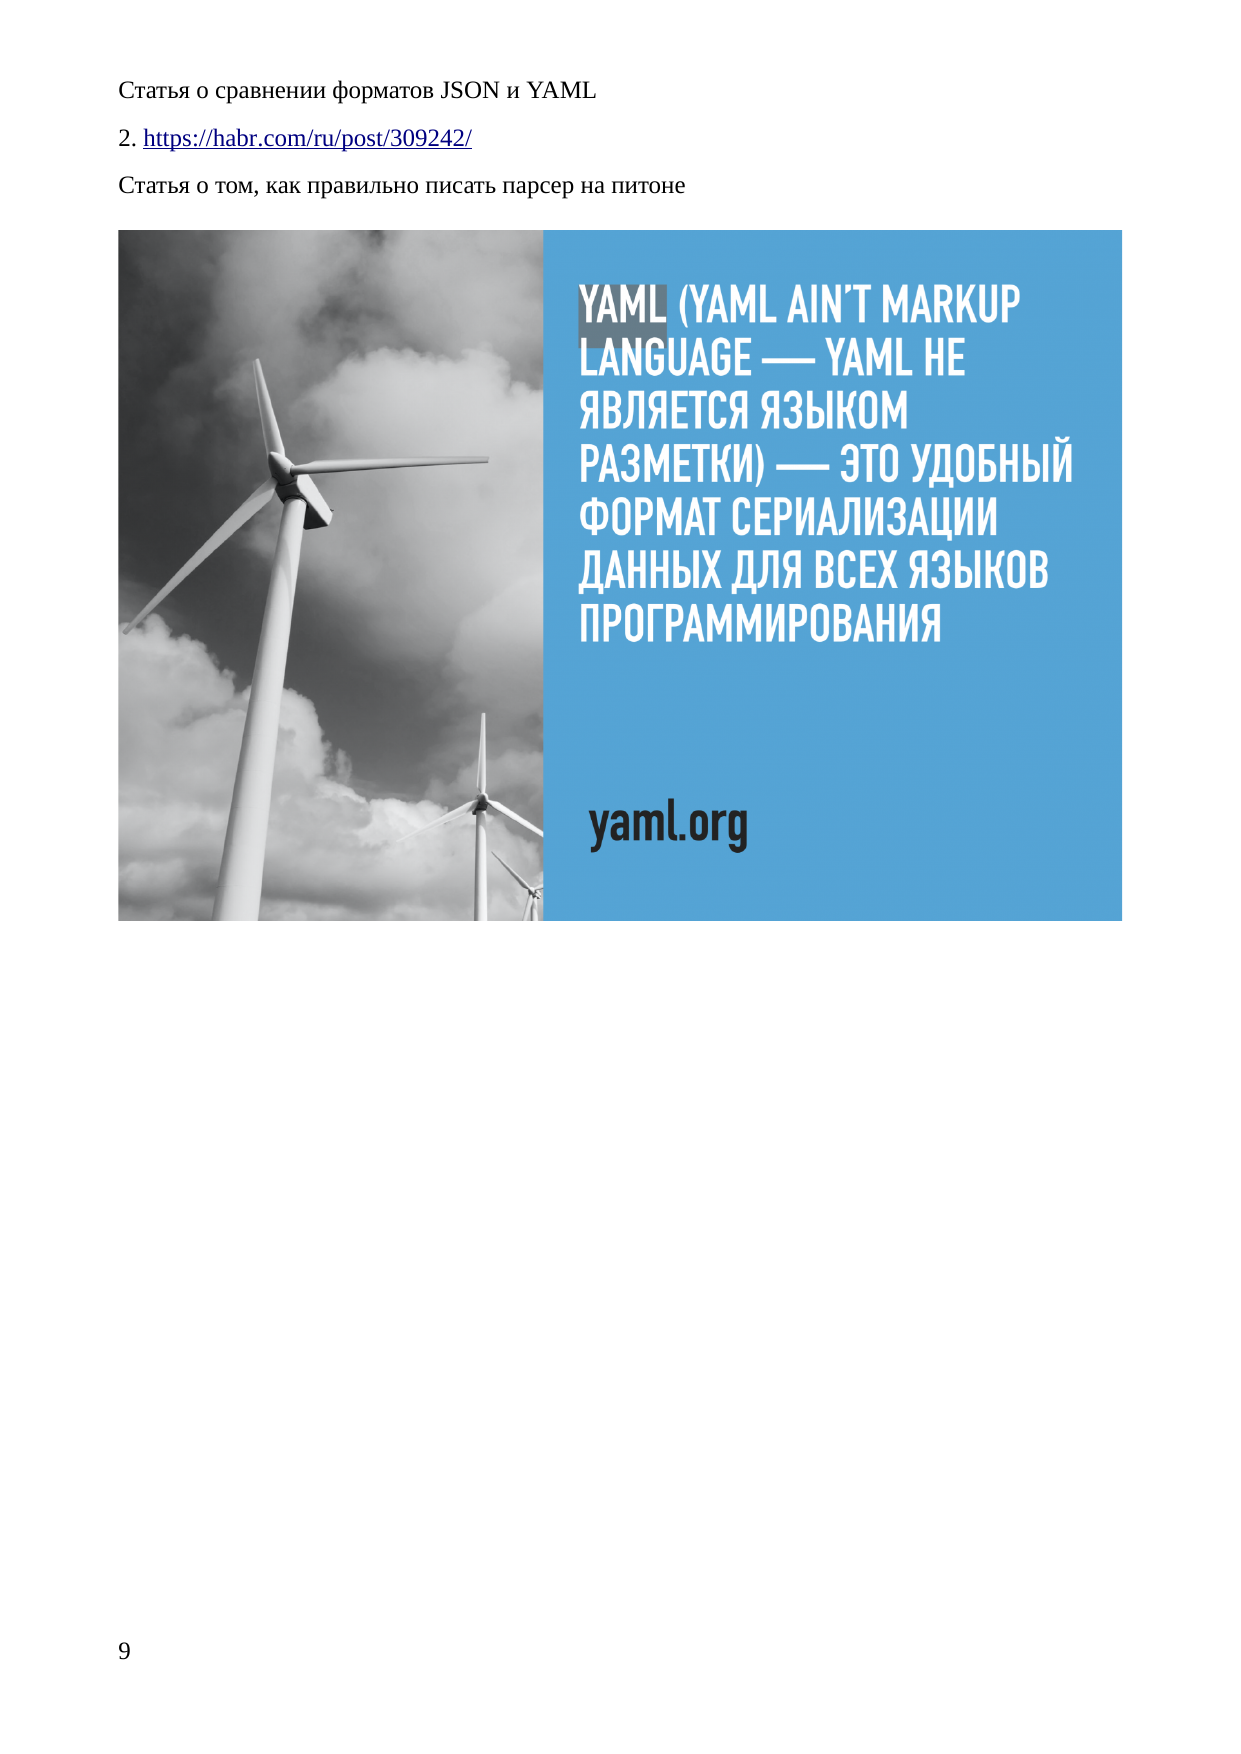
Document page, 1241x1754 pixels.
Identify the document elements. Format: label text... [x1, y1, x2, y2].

text 2. https://habr.com/ru/post/309242/ [118, 123, 1122, 151]
text Статья о сравнении форматов JSON и YAML [118, 75, 1122, 104]
text Статья о том, как правильно писать парсер на питоне [118, 170, 1122, 199]
